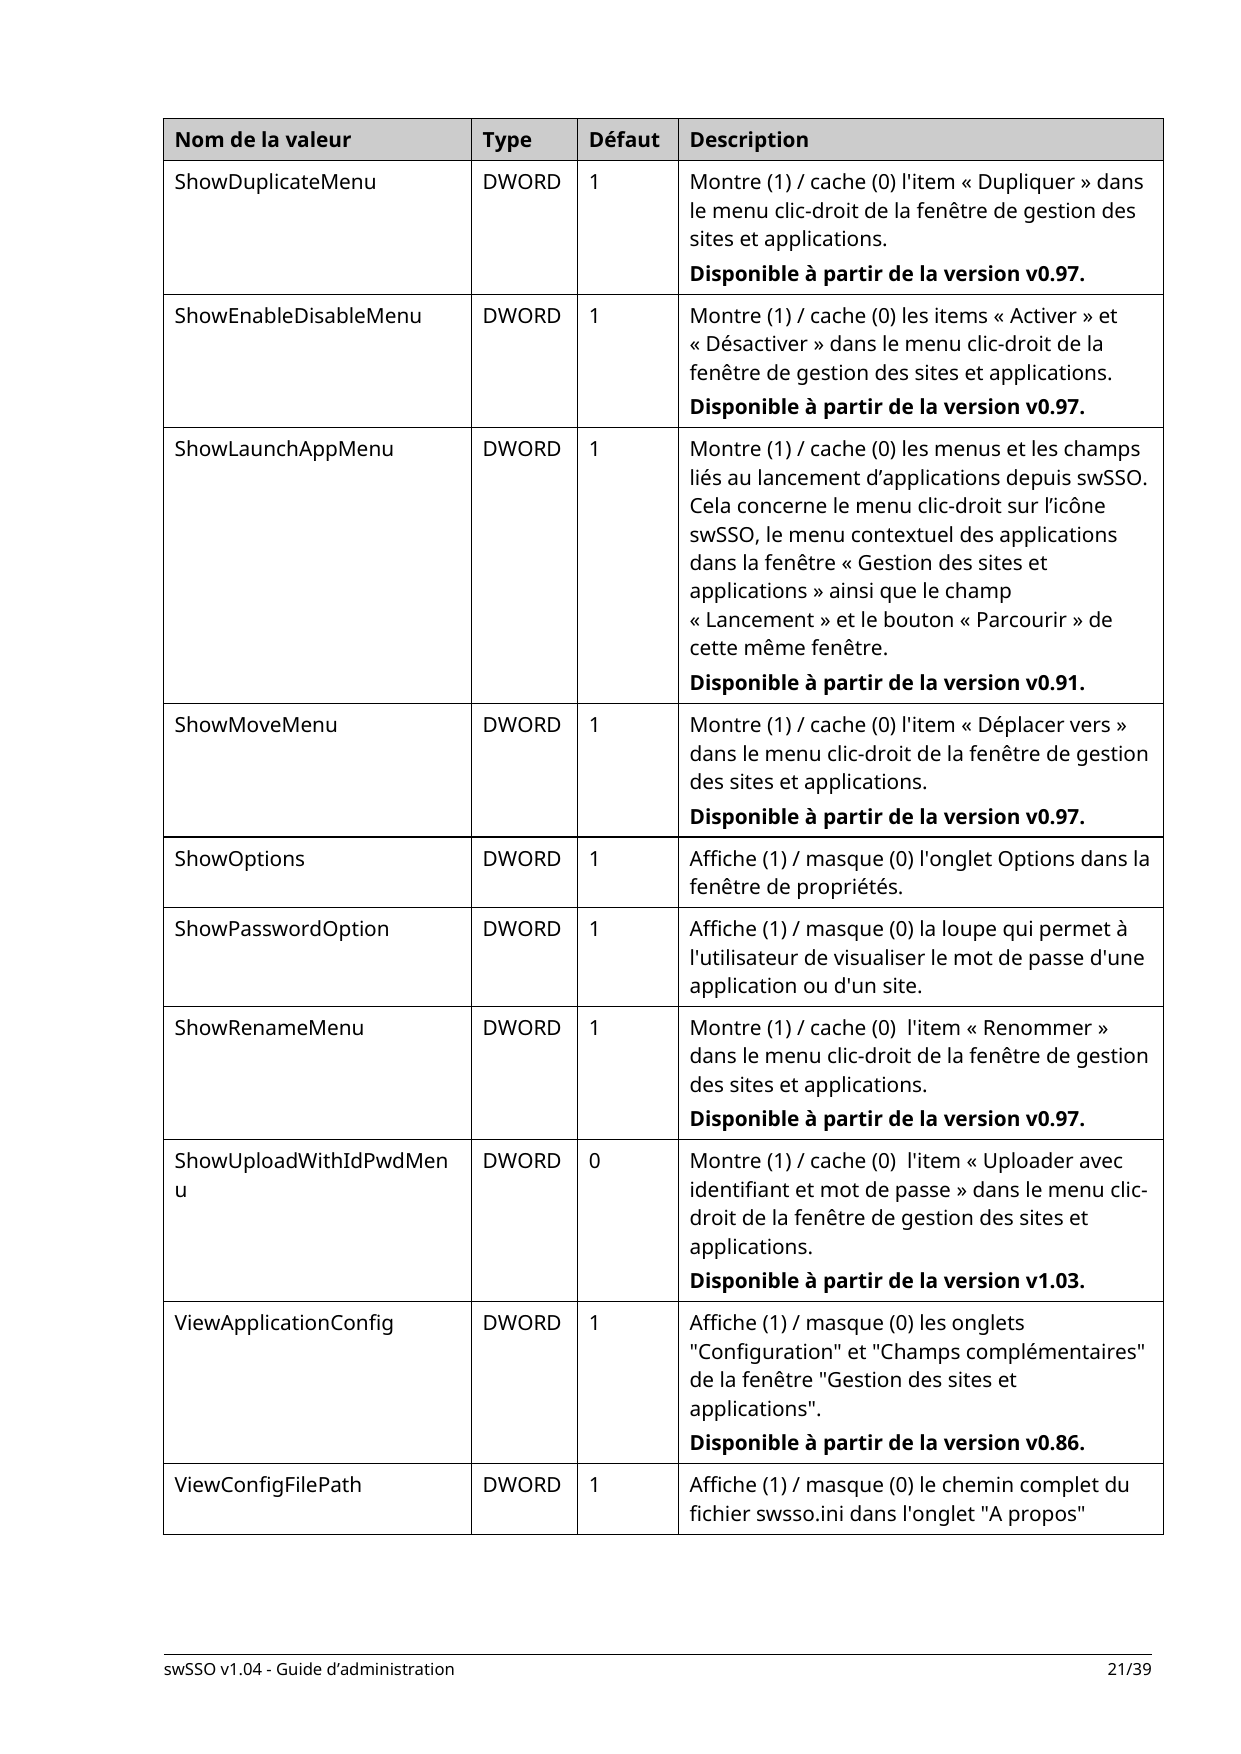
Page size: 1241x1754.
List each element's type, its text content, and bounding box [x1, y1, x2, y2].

table_cell 1 [578, 838, 678, 907]
table_header Type [472, 119, 577, 160]
table_cell DWORD [472, 161, 577, 294]
table_cell DWORD [472, 908, 577, 1006]
table_cell 1 [578, 428, 678, 703]
table_cell 1 [578, 704, 678, 836]
table_header Nom de la valeur [164, 119, 471, 160]
table_cell 1 [578, 295, 678, 427]
table_cell Affiche (1) / masque (0) le chemin complet du fichier swsso.ini dans l'onglet "A propos" [679, 1464, 1163, 1534]
table_cell DWORD [472, 1302, 577, 1463]
table_cell DWORD [472, 1007, 577, 1139]
table_cell ViewApplicationConfig [164, 1302, 471, 1463]
table_cell DWORD [472, 1464, 577, 1534]
table_cell Montre (1) / cache (0) les items « Activer » et « Désactiver » dans le menu clic-droit de la fenêtre de gestion des sites et applications. Disponible à partir de la version v0.97. [679, 295, 1163, 427]
table_cell Montre (1) / cache (0) l'item « Uploader avec identifiant et mot de passe » dans le menu clic-droit de la fenêtre de gestion des sites et applications. Disponible à partir de la version v1.03. [679, 1140, 1163, 1301]
table_cell Affiche (1) / masque (0) les onglets "Configuration" et "Champs complémentaires" de la fenêtre "Gestion des sites et applications". Disponible à partir de la version v0.86. [679, 1302, 1163, 1463]
table_cell 1 [578, 1302, 678, 1463]
table_cell ShowRenameMenu [164, 1007, 471, 1139]
table_cell DWORD [472, 295, 577, 427]
table_cell ShowMoveMenu [164, 704, 471, 836]
table_cell ShowPasswordOption [164, 908, 471, 1006]
table_cell 1 [578, 161, 678, 294]
table_cell ShowEnableDisableMenu [164, 295, 471, 427]
table_cell ShowUploadWithIdPwdMenu [164, 1140, 471, 1301]
table_cell 1 [578, 1007, 678, 1139]
table_cell ViewConfigFilePath [164, 1464, 471, 1534]
table_cell 0 [578, 1140, 678, 1301]
table_cell DWORD [472, 704, 577, 836]
table_cell Montre (1) / cache (0) l'item « Déplacer vers » dans le menu clic-droit de la fenêtre de gestion des sites et applications. Disponible à partir de la version v0.97. [679, 704, 1163, 836]
table_cell Montre (1) / cache (0) l'item « Dupliquer » dans le menu clic-droit de la fenêtre de gestion des sites et applications. Disponible à partir de la version v0.97. [679, 161, 1163, 294]
table_cell Montre (1) / cache (0) les menus et les champs liés au lancement d’applications depuis swSSO. Cela concerne le menu clic-droit sur l’icône swSSO, le menu contextuel des applications dans la fenêtre « Gestion des sites et applications » ainsi que le champ « Lancement » et le bouton « Parcourir » de cette même fenêtre. Disponible à partir de la version v0.91. [679, 428, 1163, 703]
table_cell ShowOptions [164, 838, 471, 907]
table_cell DWORD [472, 838, 577, 907]
table_cell 1 [578, 1464, 678, 1534]
table_cell Affiche (1) / masque (0) l'onglet Options dans la fenêtre de propriétés. [679, 838, 1163, 907]
table_cell DWORD [472, 1140, 577, 1301]
table_cell Affiche (1) / masque (0) la loupe qui permet à l'utilisateur de visualiser le mot de passe d'une application ou d'un site. [679, 908, 1163, 1006]
table_cell 1 [578, 908, 678, 1006]
table_cell DWORD [472, 428, 577, 703]
table_cell Montre (1) / cache (0) l'item « Renommer » dans le menu clic-droit de la fenêtre de gestion des sites et applications. Disponible à partir de la version v0.97. [679, 1007, 1163, 1139]
table_header Défaut [578, 119, 678, 160]
table_cell ShowLaunchAppMenu [164, 428, 471, 703]
table_header Description [679, 119, 1163, 160]
table_cell ShowDuplicateMenu [164, 161, 471, 294]
